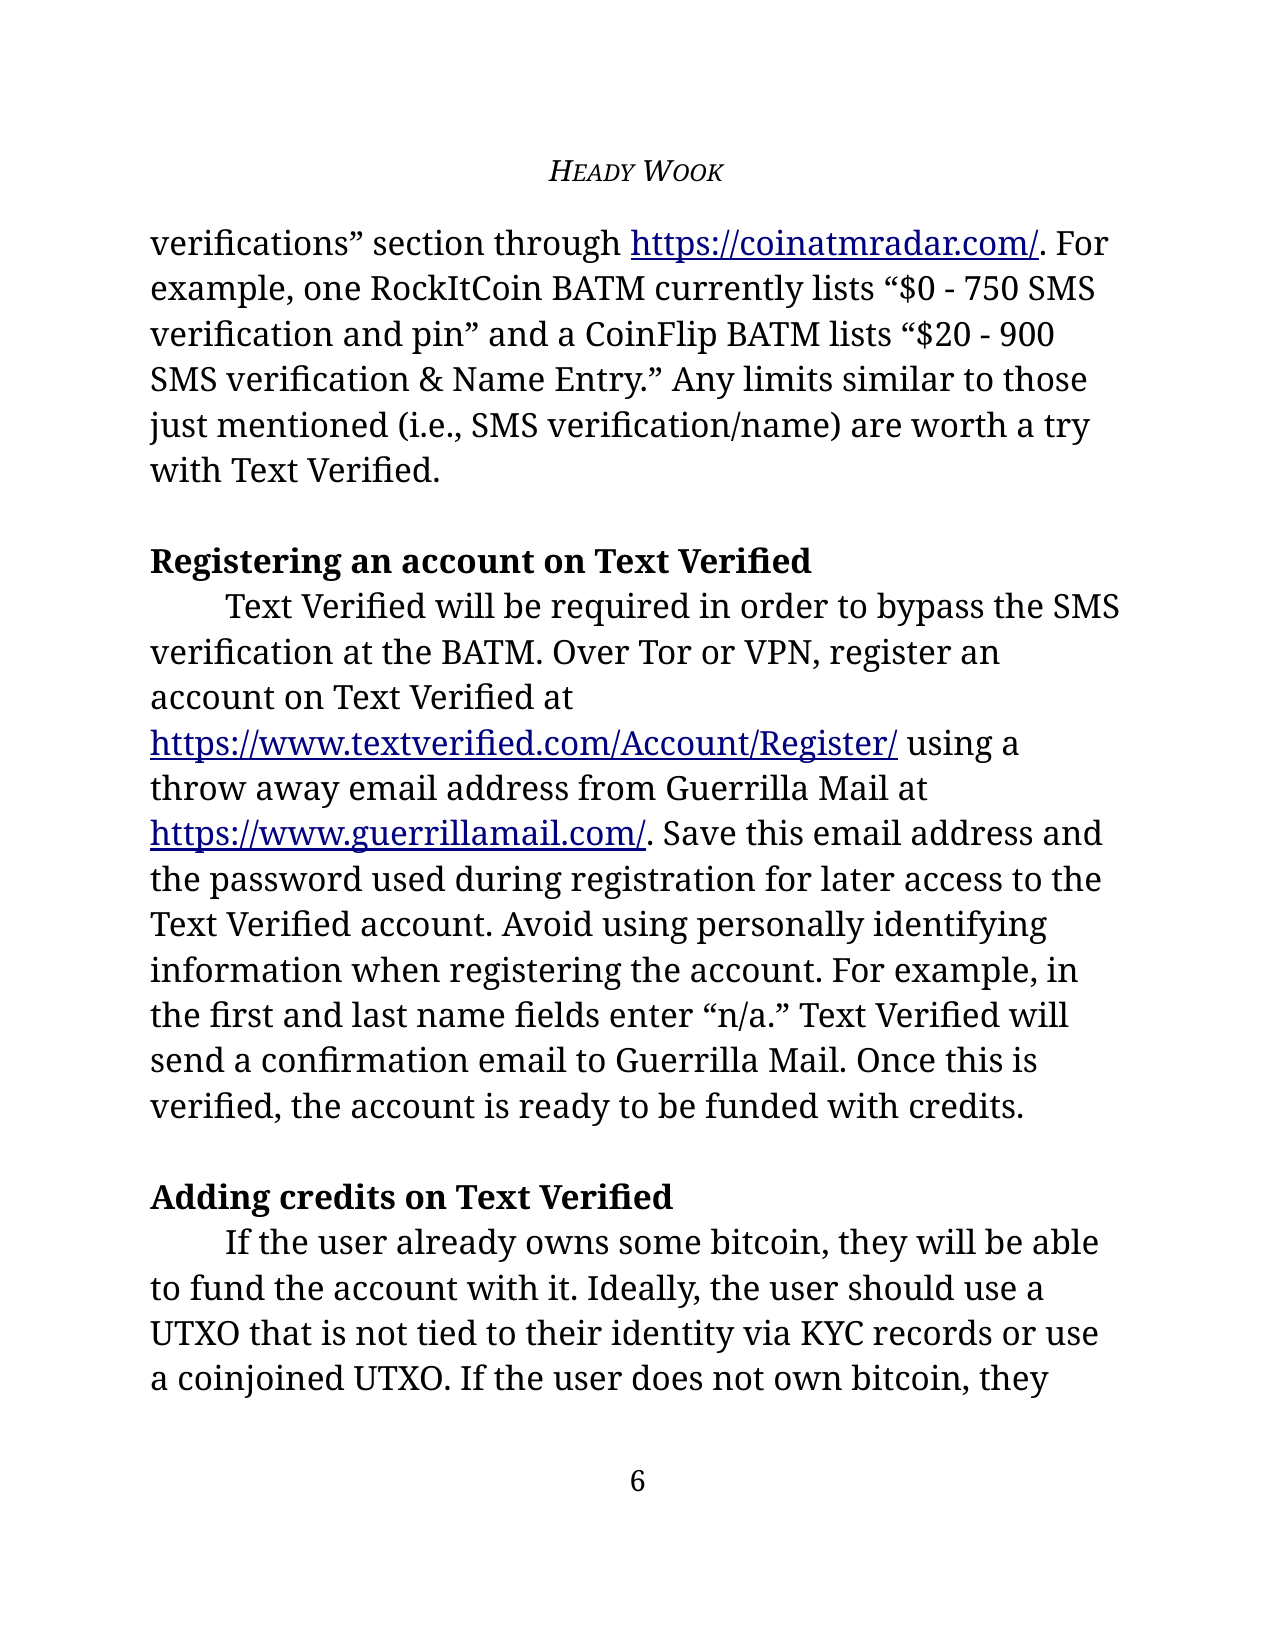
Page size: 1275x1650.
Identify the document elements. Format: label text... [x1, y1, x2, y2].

text If the user already owns some bitcoin, they will be able to fund the account with it. Ideally, the user should use a UTXO that is not tied to their identity via KYC records or use a coinjoined UTXO. If the user does not own bitcoin, they [150, 1219, 1125, 1401]
text Text Verified will be required in order to bypass the SMS verification at the BATM. Over Tor or VPN, register an account on Text Verified at https://www.textverified.com/Account/Register/ using a throw away email address from Guerrilla Mail at https://www.guerrillamail.com/. Save this email address and the password used during registration for later access to the Text Verified account. Avoid using personally identifying information when registering the account. For example, in the first and last name fields enter “n/a.” Text Verified will send a confirmation email to Guerrilla Mail. Once this is verified, the account is ready to be funded with credits. [150, 583, 1125, 1128]
text verifications” section through https://coinatmradar.com/. For example, one RockItCoin BATM currently lists “$0 - 750 SMS verification and pin” and a CoinFlip BATM lists “$20 - 900 SMS verification & Name Entry.” Any limits similar to those just mentioned (i.e., SMS verification/name) are worth a try with Text Verified. [150, 220, 1125, 492]
subtitle Registering an account on Text Verified [150, 538, 1125, 583]
subtitle Adding credits on Text Verified [150, 1173, 1125, 1219]
